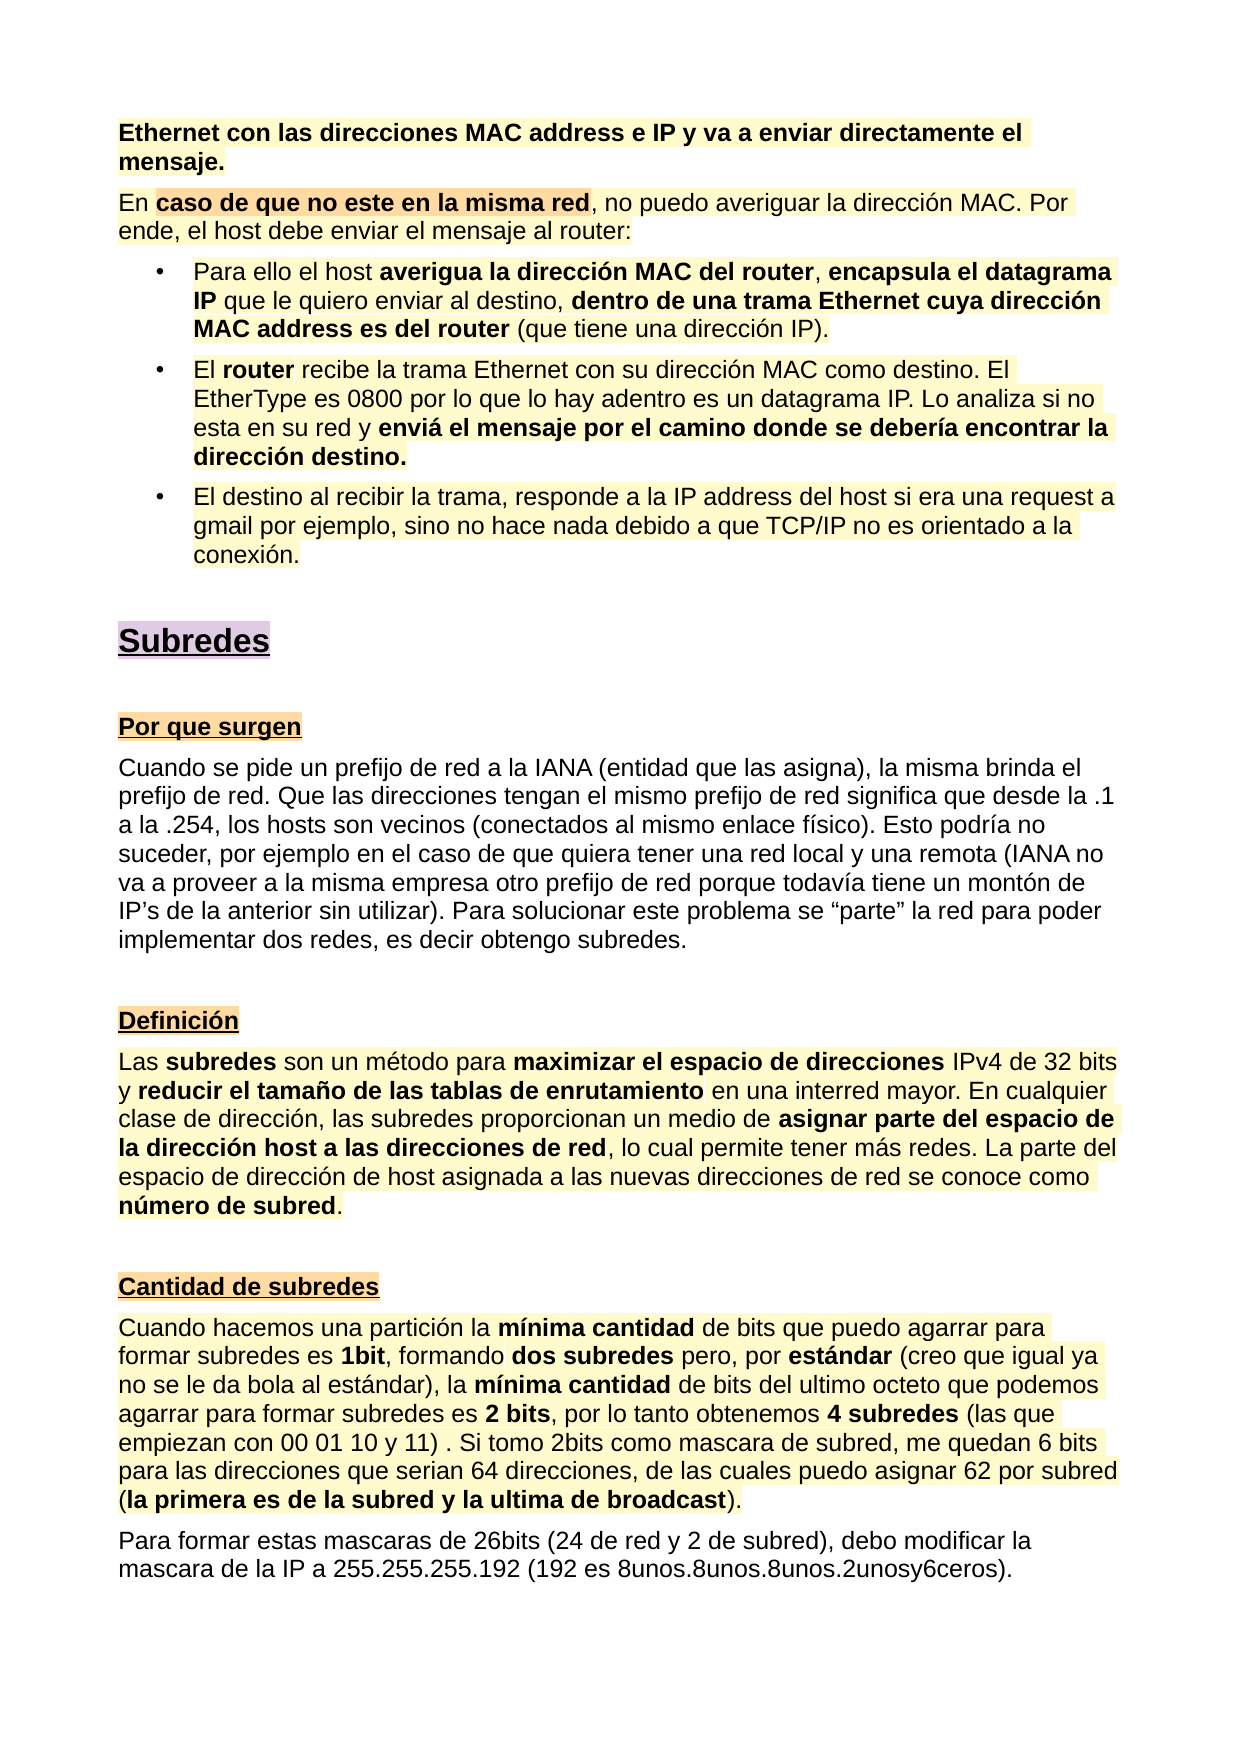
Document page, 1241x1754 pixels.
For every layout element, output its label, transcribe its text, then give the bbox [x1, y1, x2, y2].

text Cuando se pide un prefijo de red a la IANA (entidad que las asigna), la misma brinda el prefijo de red. Que las direcciones tengan el mismo prefijo de red significa que desde la .1 a la .254, los hosts son vecinos (conectados al mismo enlace físico). Esto podría no suceder, por ejemplo en el caso de que quiera tener una red local y una remota (IANA no va a proveer a la misma empresa otro prefijo de red porque todavía tiene un montón de IP’s de la anterior sin utilizar). Para solucionar este problema se “parte” la red para poder implementar dos redes, es decir obtengo subredes. [118, 752, 1122, 954]
text Por que surgen [118, 712, 1122, 741]
text Ethernet con las direcciones MAC address e IP y va a enviar directamente el mensaje. [118, 118, 1122, 176]
list Para ello el host averigua la dirección MAC del router, encapsula el datagrama IP que le quiero enviar al destino, dentro de una trama Ethernet cuya dirección MAC address es del router (que tiene una dirección IP). [156, 257, 1122, 343]
list El destino al recibir la trama, responde a la IP address del host si era una request a gmail por ejemplo, sino no hace nada debido a que TCP/IP no es orientado a la conexión. [156, 482, 1122, 568]
text Para formar estas mascaras de 26bits (24 de red y 2 de subred), debo modificar la mascara de la IP a 255.255.255.192 (192 es 8unos.8unos.8unos.2unosy6ceros). [118, 1526, 1122, 1583]
text Cuando hacemos una partición la mínima cantidad de bits que puedo agarrar para formar subredes es 1bit, formando dos subredes pero, por estándar (creo que igual ya no se le da bola al estándar), la mínima cantidad de bits del ultimo octeto que podemos agarrar para formar subredes es 2 bits, por lo tanto obtenemos 4 subredes (las que empiezan con 00 01 10 y 11) . Si tomo 2bits como mascara de subred, me quedan 6 bits para las direcciones que serian 64 direcciones, de las cuales puedo asignar 62 por subred (la primera es de la subred y la ultima de broadcast). [118, 1312, 1122, 1514]
text En caso de que no este en la misma red, no puedo averiguar la dirección MAC. Por ende, el host debe enviar el mensaje al router: [118, 187, 1122, 245]
text Definición [118, 1006, 1122, 1035]
text Las subredes son un método para maximizar el espacio de direcciones IPv4 de 32 bits y reducir el tamaño de las tablas de enrutamiento en una interred mayor. En cualquier clase de dirección, las subredes proporcionan un medio de asignar parte del espacio de la dirección host a las direcciones de red, lo cual permite tener más redes. La parte del espacio de dirección de host asignada a las nuevas direcciones de red se conoce como número de subred. [118, 1047, 1122, 1219]
list El router recibe la trama Ethernet con su dirección MAC como destino. El EtherType es 0800 por lo que lo hay adentro es un datagrama IP. Lo analiza si no esta en su red y enviá el mensaje por el camino donde se debería encontrar la dirección destino. [156, 355, 1122, 470]
text Cantidad de subredes [118, 1272, 1122, 1301]
text Subredes [118, 621, 1122, 659]
